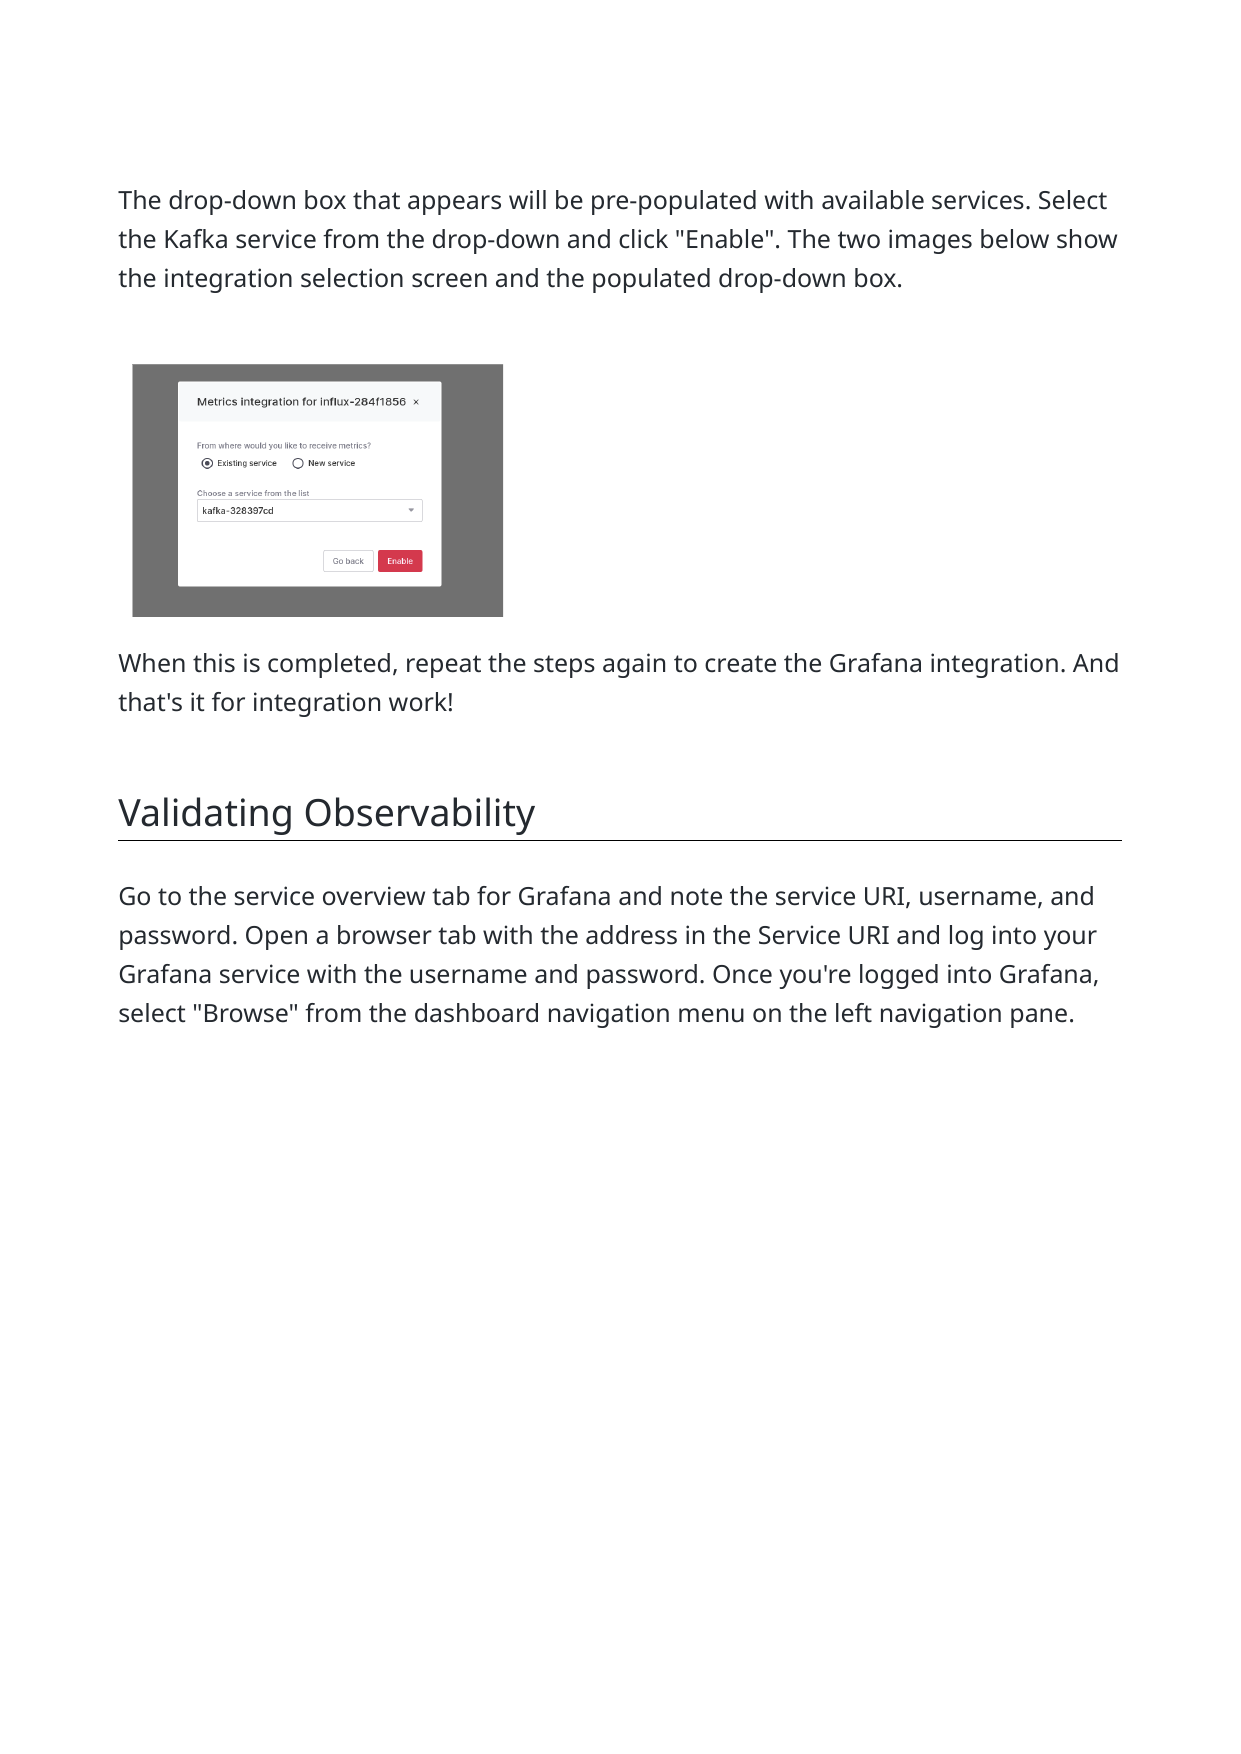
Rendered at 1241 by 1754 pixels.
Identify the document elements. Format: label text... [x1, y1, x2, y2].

text When this is completed, repeat the steps again to create the Grafana integration. And that's it for integration work! [118, 646, 1122, 719]
subtitle Validating Observability [118, 786, 1122, 840]
picture [132, 364, 504, 617]
text Go to the service overview tab for Grafana and note the service URI, username, and password. Open a browser tab with the address in the Service URI and log into your Grafana service with the username and password. Once you're logged into Grafana, select "Browse" from the dashboard navigation menu on the left navigation pane. [118, 878, 1122, 1030]
text The drop-down box that appears will be pre-populated with available services. Select the Kafka service from the drop-down and click "Enable". The two images below show the integration selection screen and the populated drop-down box. [118, 182, 1122, 295]
